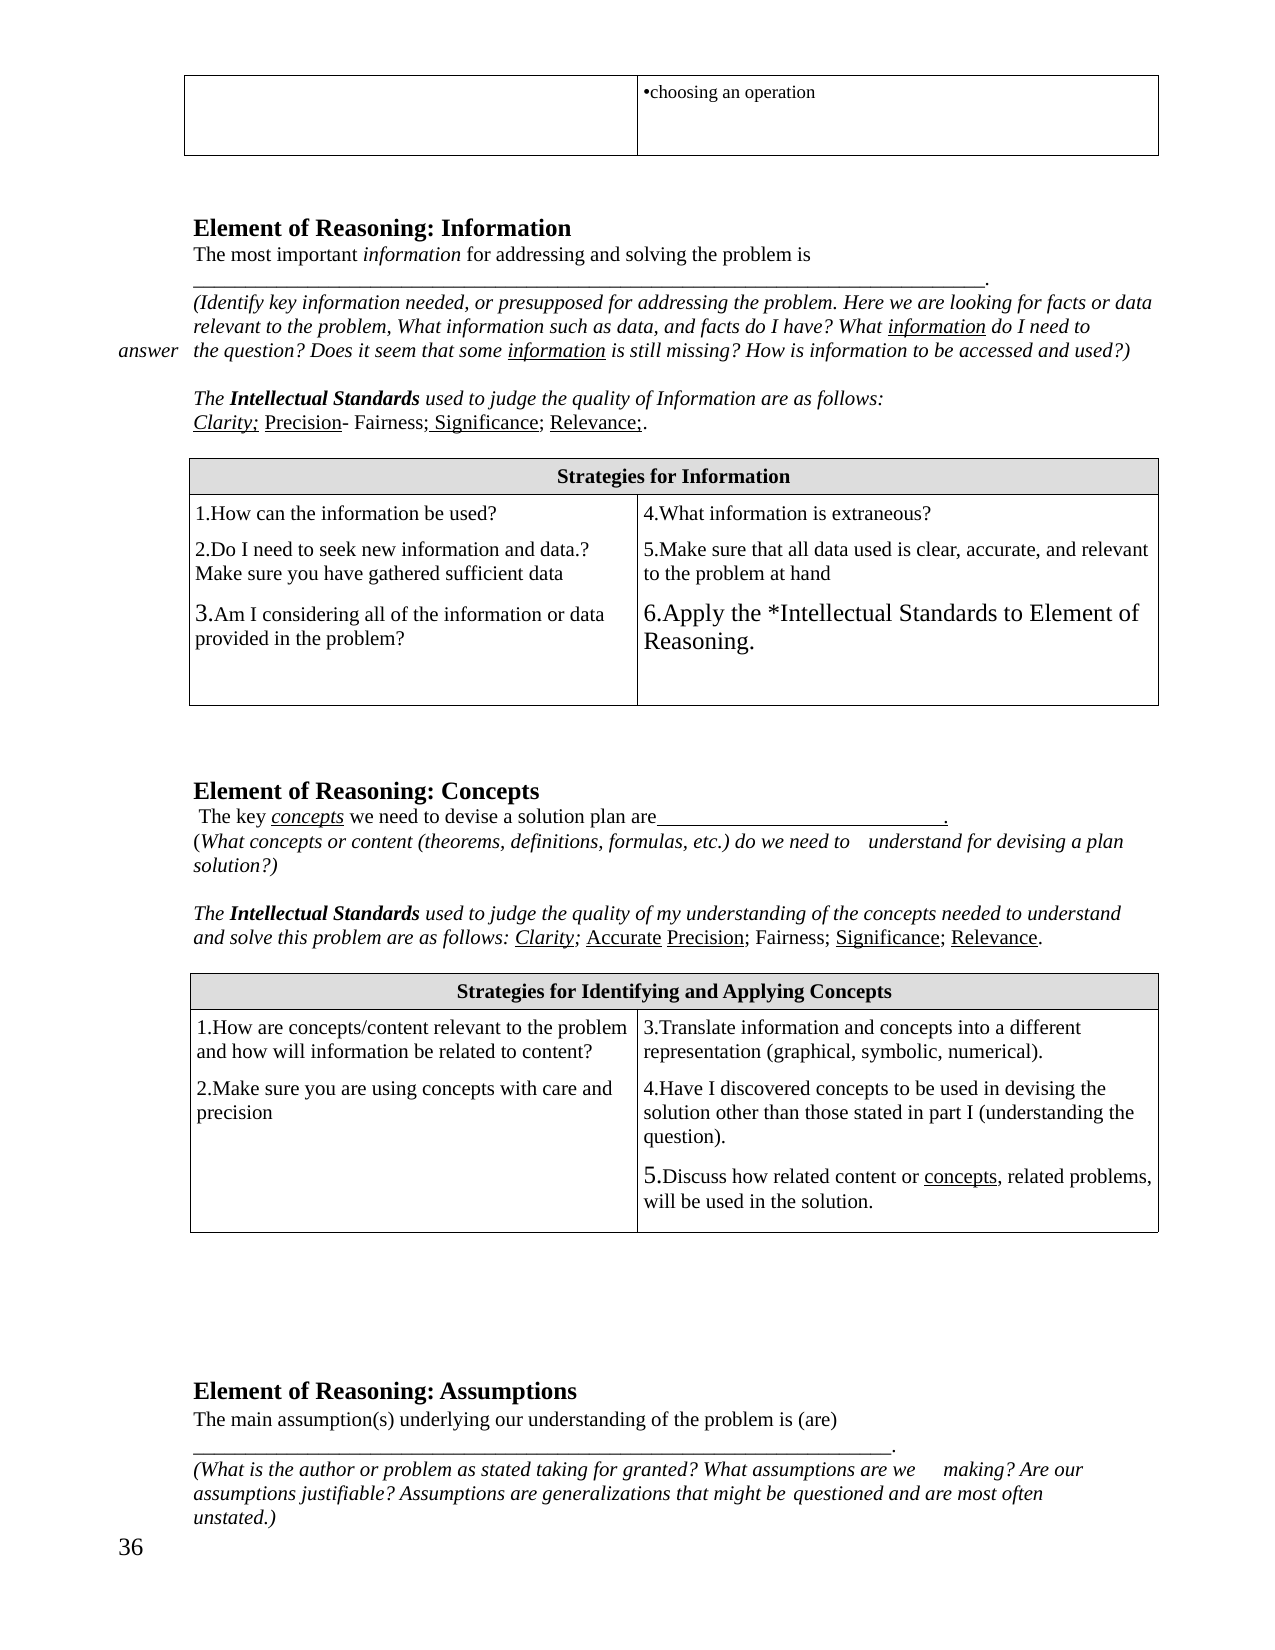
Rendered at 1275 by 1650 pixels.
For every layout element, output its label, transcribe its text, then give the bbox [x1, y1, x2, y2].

text The most important information for addressing and solving the problem is ____________________________________________________________________________. [118, 242, 1157, 290]
table_header Strategies for Identifying and Applying Concepts [191, 974, 1158, 1009]
text (What is the author or problem as stated taking for granted? What assumptions are we making? Are our assumptions justifiable? Assumptions are generalizations that might be questioned and are most often unstated.) [118, 1457, 1157, 1529]
table_cell How can the information be used? Do I need to seek new information and data.?Make sure you have gathered sufficient data Am I considering all of the information or data provided in the problem? [190, 495, 637, 705]
text The Intellectual Standards used to judge the quality of my understanding of the concepts needed to understand and solve this problem are as follows: Clarity; Accurate Precision; Fairness; Significance; Relevance. [118, 901, 1157, 949]
table_cell How are concepts/content relevant to the problem and how will information be related to content? Make sure you are using concepts with care and precision [191, 1010, 637, 1232]
table_cell What information is extraneous? Make sure that all data used is clear, accurate, and relevant to the problem at hand Apply the *Intellectual Standards to Element of Reasoning. [638, 495, 1158, 705]
text Clarity; Precision- Fairness; Significance; Relevance;. [118, 410, 1157, 434]
text Element of Reasoning: Assumptions [118, 1376, 1157, 1404]
text The key concepts we need to devise a solution plan are . [118, 804, 1157, 828]
text Element of Reasoning: Information [118, 213, 1157, 242]
table_header Strategies for Information [190, 459, 1158, 494]
text (What concepts or content (theorems, definitions, formulas, etc.) do we need to understand for devising a plan solution?) [118, 828, 1157, 877]
table_cell Translate information and concepts into a different representation (graphical, symbolic, numerical). Have I discovered concepts to be used in devising the solution other than those stated in part I (understanding the question). Discuss how related content or concepts, related problems, will be used in the solution. [638, 1010, 1158, 1232]
text (Identify key information needed, or presupposed for addressing the problem. Here we are looking for facts or data relevant to the problem, What information such as data, and facts do I have? What information do I need to answer the question? Does it seem that some information is still missing? How is information to be accessed and used?) [118, 290, 1157, 362]
text The Intellectual Standards used to judge the quality of Information are as follows: [118, 386, 1157, 410]
table_cell What resources will I need to answer the question? What questions are emerging as I think my way through the plan? Draw a visual representation of the problem – picture of what I am thinking. Consider using a picture chart or concept map for developing a mental model. Thinking maps were developed two decades ago by Dr. David Hyerle to improve reading comprehension, writing, problem-solving and reasoning. A circle map shows context, a flow map sequencing, and a tree map classifying and grouping. Lightfoot draws thinking maps when teaching writing and literature to her kindergartners, many of w Explain why the plan might work. Estimate (quantity, measure or magnitude) Revise 1st estimate, 2nd and so on Consider auxiliary problem solution plan if not accessible, then rewrite plan Could you restate the problem? Could you restate it still differently? Go Could you imagine a more accessible related problem? A more general problem? A more special problem? An analogous problem? Could you solve a part of the problem? Keep only a part of the condition, drop the other part; how far is the unknown then determined, how can it vary? Could you derive something useful from the data? Could you think of Did you use all the data? Did you use the whole condition? Have you taken into account all essential Other approaches: Guess and check Look for a pattern Work backwards Make an orderly list Eliminate possibilities Solve a simpler problem Use symmetry Solve an equation Use a model Use a formula Consider special cases making a list acting out the problem guess and check finding a pattern making and using model using formulas choosing an operation [638, 76, 1158, 155]
text The main assumption(s) underlying our understanding of the problem is (are) ___________________________________________________________________. [118, 1404, 1157, 1457]
text Element of Reasoning: Concepts [118, 776, 1157, 804]
